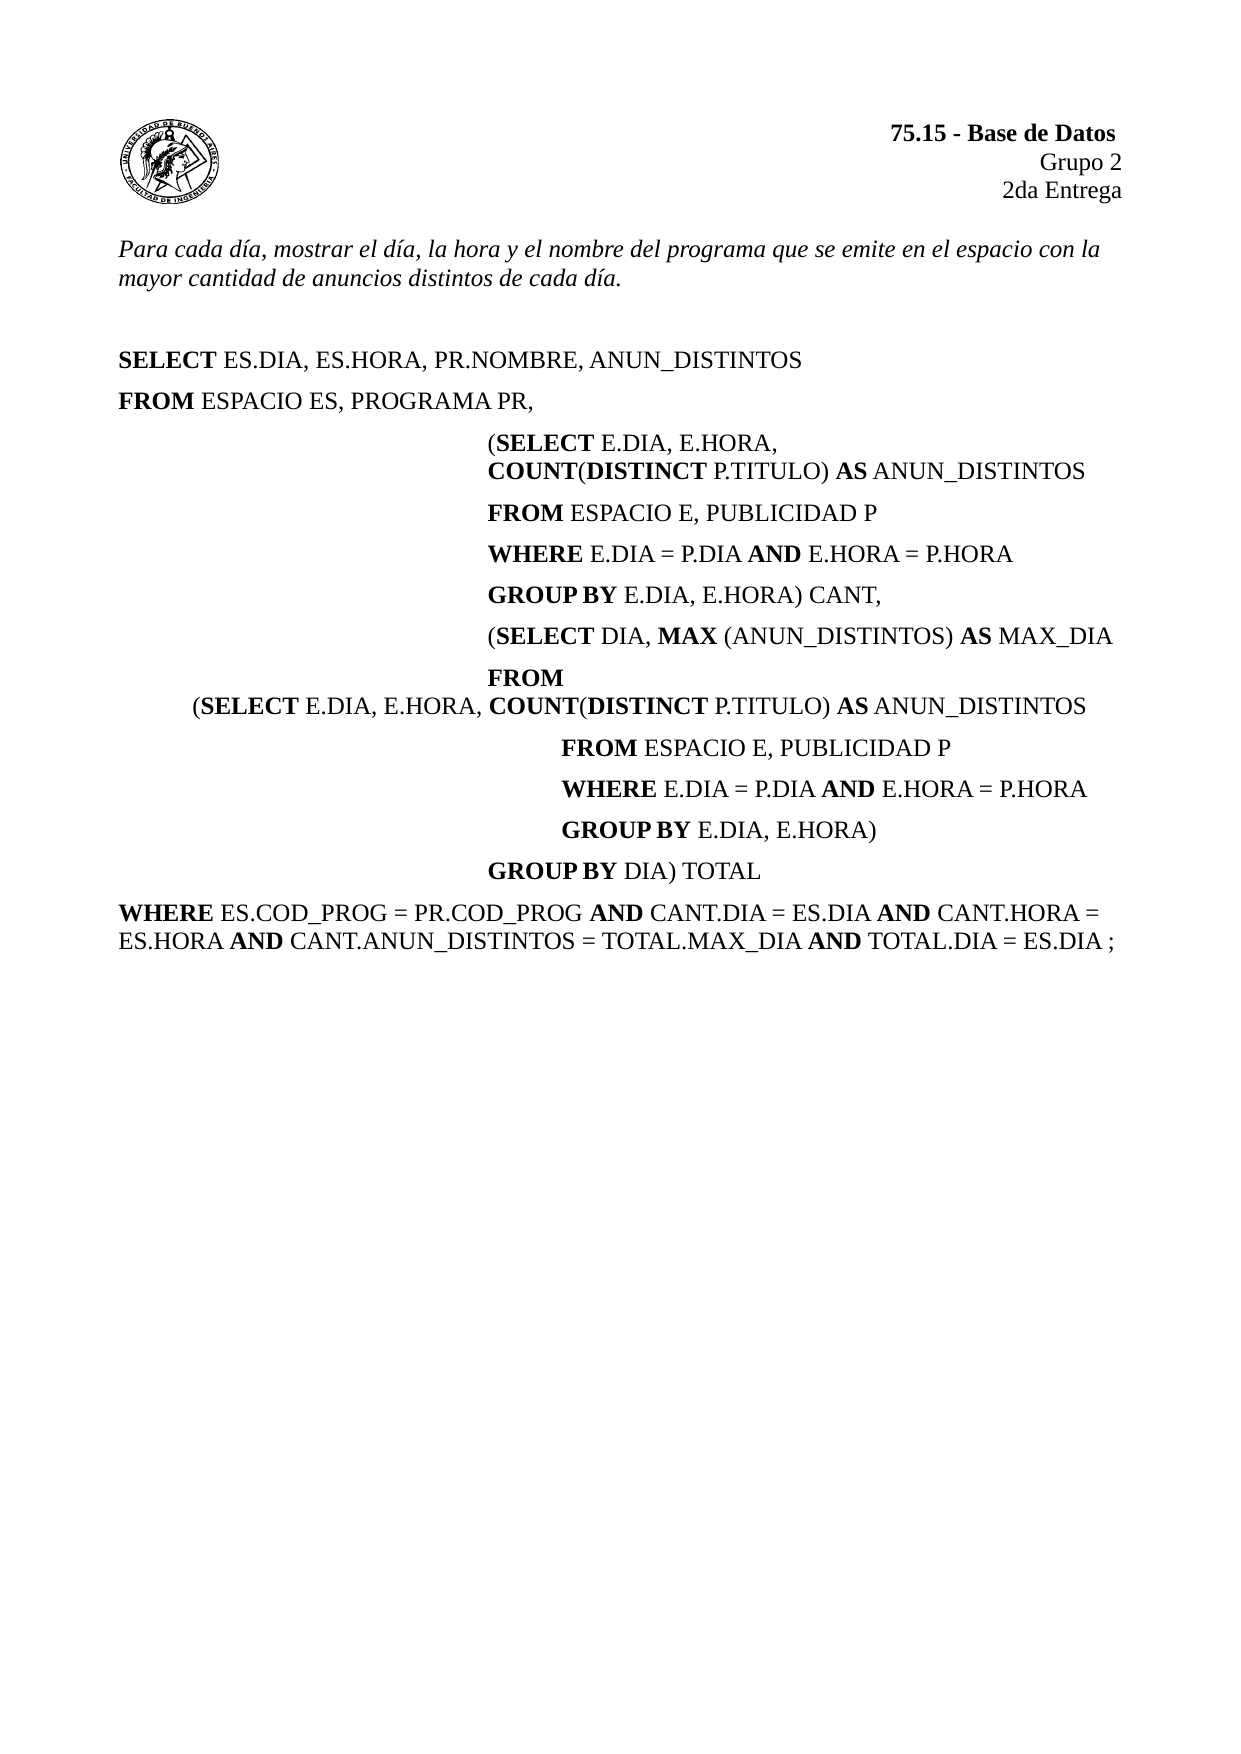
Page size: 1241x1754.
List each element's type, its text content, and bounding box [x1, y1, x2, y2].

text Para cada día, mostrar el día, la hora y el nombre del programa que se emite en el espacio con la mayor cantidad de anuncios distintos de cada día. [118, 234, 1122, 291]
text (SELECT DIA, MAX (ANUN_DISTINTOS) AS MAX_DIA [118, 621, 1122, 650]
picture [120, 119, 219, 204]
text SELECT ES.DIA, ES.HORA, PR.NOMBRE, ANUN_DISTINTOS [118, 345, 1122, 374]
text GROUP BY E.DIA, E.HORA) CANT, [118, 580, 1122, 609]
text WHERE E.DIA = P.DIA AND E.HORA = P.HORA [118, 539, 1122, 568]
text FROM ESPACIO E, PUBLICIDAD P [118, 733, 1122, 761]
text WHERE ES.COD_PROG = PR.COD_PROG AND CANT.DIA = ES.DIA AND CANT.HORA = ES.HORA AND CANT.ANUN_DISTINTOS = TOTAL.MAX_DIA AND TOTAL.DIA = ES.DIA ; [118, 898, 1122, 955]
text GROUP BY DIA) TOTAL [118, 856, 1122, 885]
text GROUP BY E.DIA, E.HORA) [118, 815, 1122, 844]
text FROM ESPACIO E, PUBLICIDAD P [118, 498, 1122, 526]
text FROM ESPACIO ES, PROGRAMA PR, [118, 386, 1122, 415]
text (SELECT E.DIA, E.HORA, COUNT(DISTINCT P.TITULO) AS ANUN_DISTINTOS [118, 428, 1122, 485]
text FROM (SELECT E.DIA, E.HORA, COUNT(DISTINCT P.TITULO) AS ANUN_DISTINTOS [118, 663, 1122, 720]
text WHERE E.DIA = P.DIA AND E.HORA = P.HORA [118, 774, 1122, 803]
